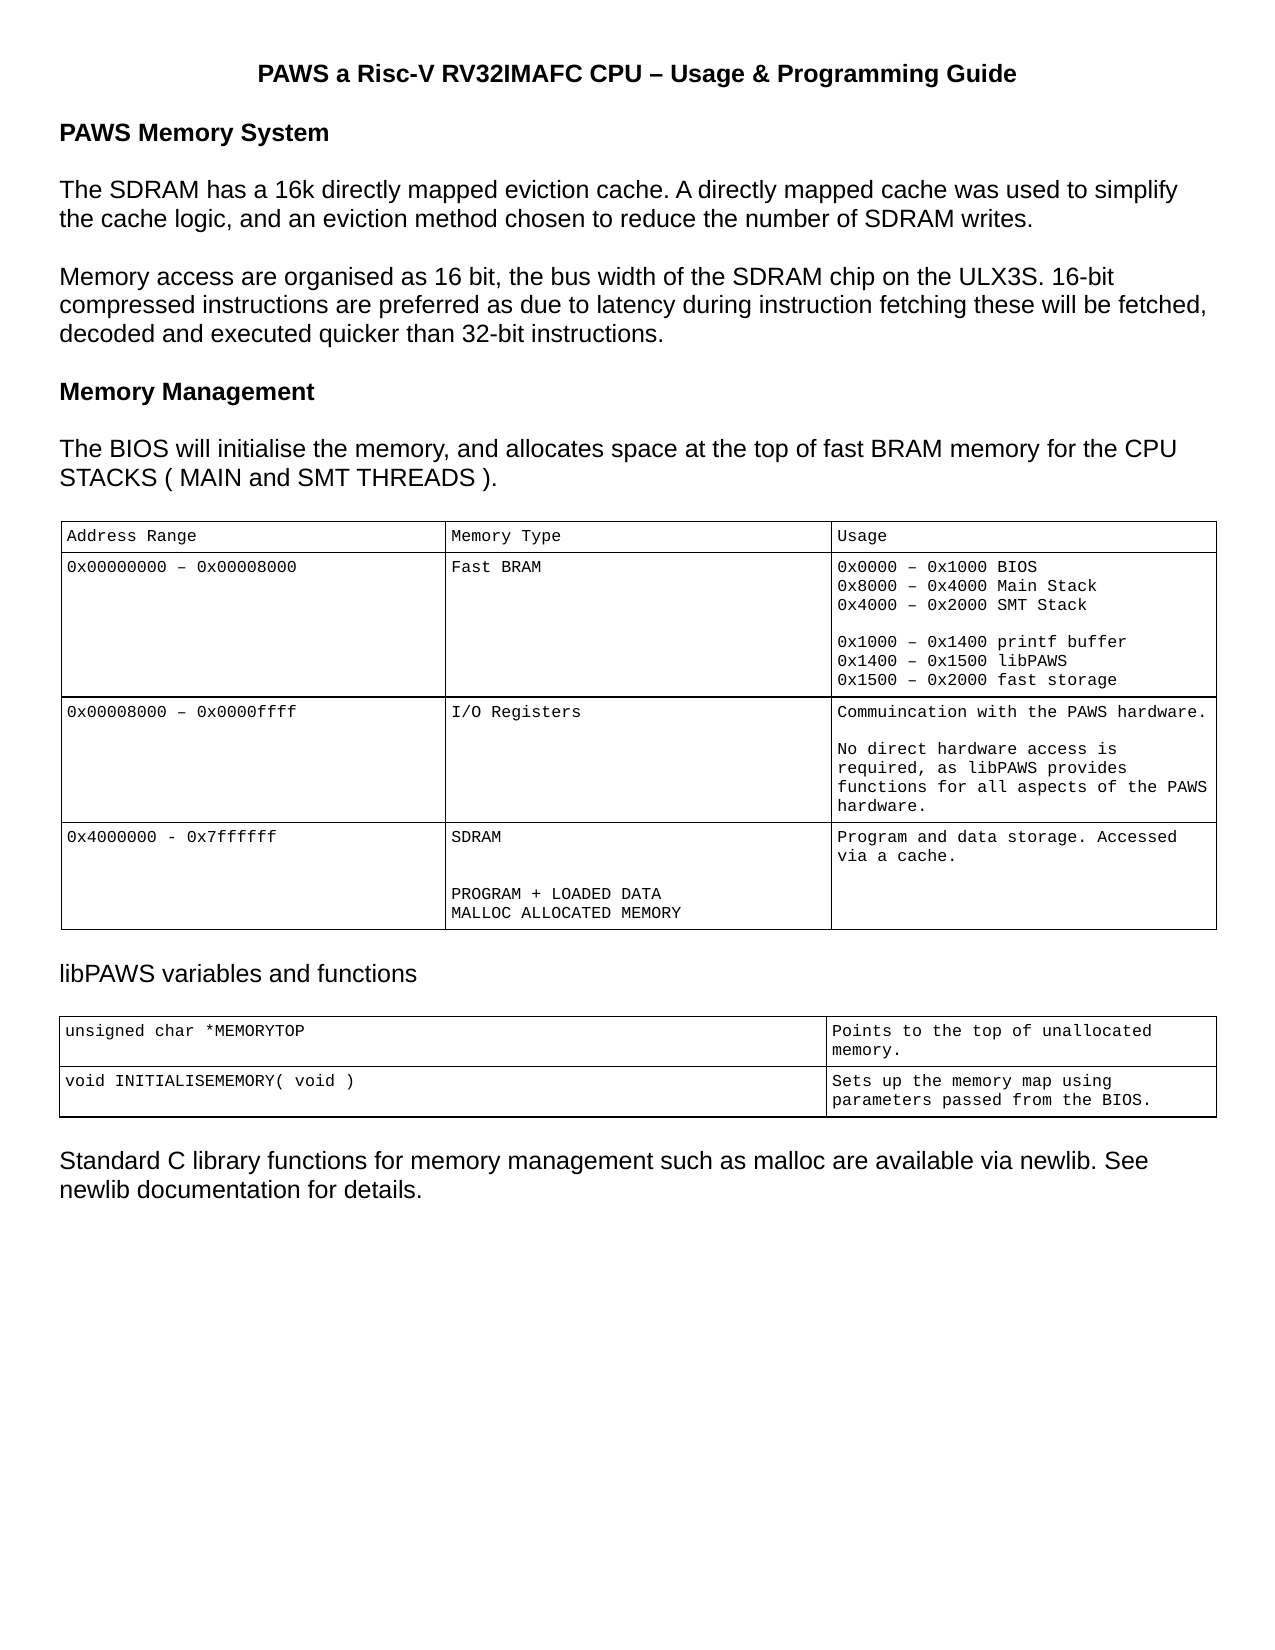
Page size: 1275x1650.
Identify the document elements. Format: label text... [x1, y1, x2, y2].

text The BIOS will initialise the memory, and allocates space at the top of fast BRAM memory for the CPU STACKS ( MAIN and SMT THREADS ). [59, 434, 1216, 492]
table_cell void INITIALISEMEMORY( void ) [60, 1067, 826, 1116]
table_header Usage [832, 522, 1216, 552]
table_cell SDRAM PROGRAM + LOADED DATA MALLOC ALLOCATED MEMORY [446, 823, 831, 929]
text libPAWS variables and functions [59, 958, 1216, 987]
table_cell 0x00008000 – 0x0000ffff [62, 698, 445, 822]
table_header Memory Type [446, 522, 831, 552]
table_header Address Range [62, 522, 445, 552]
table_cell 0x00000000 – 0x00008000 [62, 553, 445, 696]
table_cell Sets up the memory map using parameters passed from the BIOS. [827, 1067, 1216, 1116]
table_cell Program and data storage. Accessed via a cache. [832, 823, 1216, 929]
table_cell Commuincation with the PAWS hardware. No direct hardware access is required, as libPAWS provides functions for all aspects of the PAWS hardware. [832, 698, 1216, 822]
table_cell 0x4000000 - 0x7ffffff [62, 823, 445, 929]
table_header Points to the top of unallocated memory. [827, 1017, 1216, 1066]
table_cell 0x0000 – 0x1000 BIOS 0x8000 – 0x4000 Main Stack 0x4000 – 0x2000 SMT Stack 0x1000 – 0x1400 printf buffer 0x1400 – 0x1500 libPAWS 0x1500 – 0x2000 fast storage [832, 553, 1216, 696]
text Standard C library functions for memory management such as malloc are available via newlib. See newlib documentation for details. [59, 1146, 1216, 1204]
text Memory Management [59, 377, 1216, 406]
table_cell I/O Registers [446, 698, 831, 822]
table_cell Fast BRAM [446, 553, 831, 696]
text The SDRAM has a 16k directly mapped eviction cache. A directly mapped cache was used to simplify the cache logic, and an eviction method chosen to reduce the number of SDRAM writes. [59, 176, 1216, 233]
text Memory access are organised as 16 bit, the bus width of the SDRAM chip on the ULX3S. 16-bit compressed instructions are preferred as due to latency during instruction fetching these will be fetched, decoded and executed quicker than 32-bit instructions. [59, 262, 1216, 348]
table_header unsigned char *MEMORYTOP [60, 1017, 826, 1066]
text PAWS Memory System [59, 118, 1216, 147]
